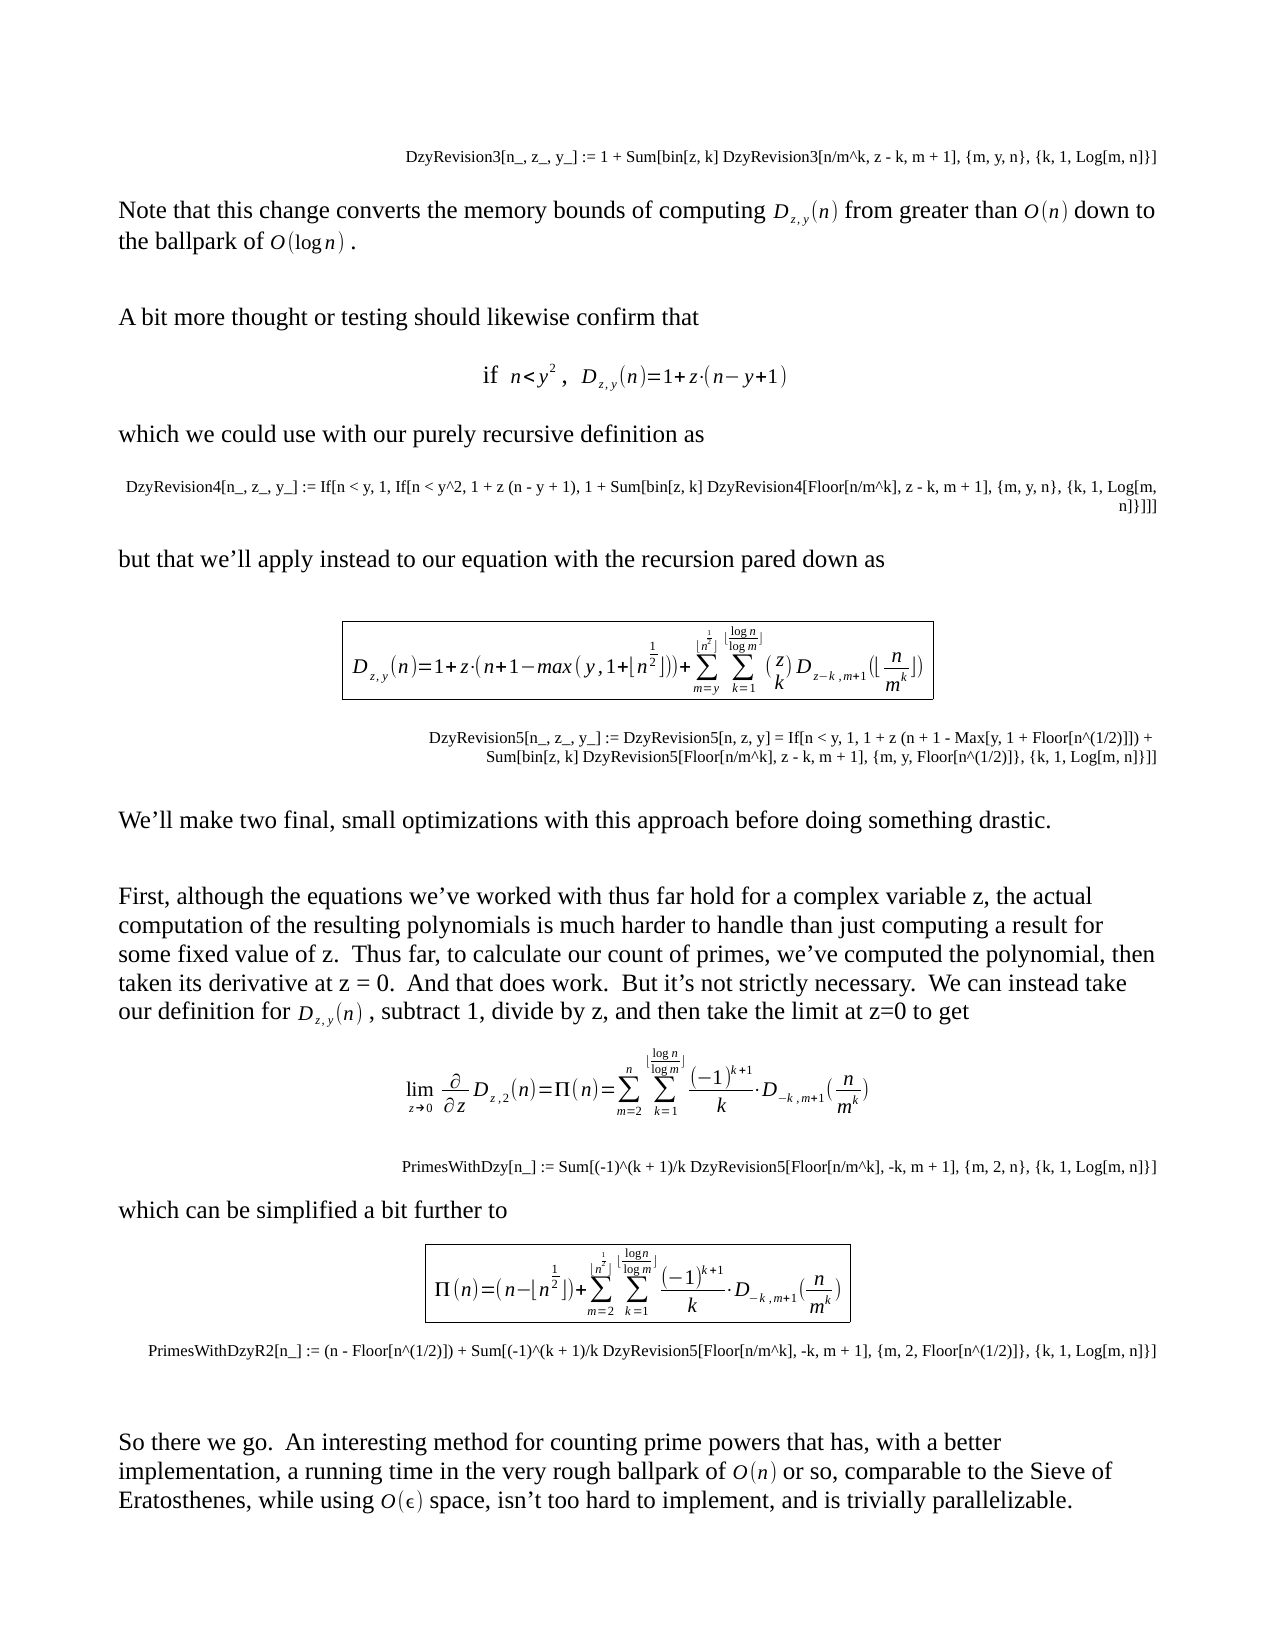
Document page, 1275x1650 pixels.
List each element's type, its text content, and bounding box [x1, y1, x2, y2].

text A bit more thought or testing should likewise confirm that [118, 302, 1157, 331]
text which we could use with our purely recursive definition as [118, 419, 1157, 448]
text So there we go. An interesting method for counting prime powers that has, with a better implementation, a running time in the very rough ballpark ofor so, comparable to the Sieve of Eratosthenes, while usingspace, isn’t too hard to implement, and is trivially parallelizable. [118, 1427, 1157, 1514]
text Sum[bin[z, k] DzyRevision5[Floor[n/m^k], z - k, m + 1], {m, y, Floor[n^(1/2)]}, {k, 1, Log[m, n]}]] [118, 747, 1157, 766]
text We’ll make two final, small optimizations with this approach before doing something drastic. [118, 805, 1157, 833]
text PrimesWithDzyR2[n_] := (n - Floor[n^(1/2)]) + Sum[(-1)^(k + 1)/k DzyRevision5[Floor[n/m^k], -k, m + 1], {m, 2, Floor[n^(1/2)]}, {k, 1, Log[m, n]}] [118, 1341, 1157, 1360]
text DzyRevision3[n_, z_, y_] := 1 + Sum[bin[z, k] DzyRevision3[n/m^k, z - k, m + 1], {m, y, n}, {k, 1, Log[m, n]}] [118, 147, 1157, 166]
text if , [118, 360, 1157, 391]
text DzyRevision4[n_, z_, y_] := If[n < y, 1, If[n < y^2, 1 + z (n - y + 1), 1 + Sum[bin[z, k] DzyRevision4[Floor[n/m^k], z - k, m + 1], {m, y, n}, {k, 1, Log[m, n]}]]] [118, 477, 1157, 515]
text First, although the equations we’ve worked with thus far hold for a complex variable z, the actual computation of the resulting polynomials is much harder to handle than just computing a result for some fixed value of z. Thus far, to calculate our count of primes, we’ve computed the polynomial, then taken its derivative at z = 0. And that does work. But it’s not strictly necessary. We can instead take our definition for, subtract 1, divide by z, and then take the limit at z=0 to get [118, 881, 1157, 1027]
text PrimesWithDzy[n_] := Sum[(-1)^(k + 1)/k DzyRevision5[Floor[n/m^k], -k, m + 1], {m, 2, n}, {k, 1, Log[m, n]}] [118, 1157, 1157, 1176]
text which can be simplified a bit further to [118, 1196, 1157, 1224]
text but that we’ll apply instead to our equation with the recursion pared down as [118, 544, 1157, 573]
text Note that this change converts the memory bounds of computingfrom greater thandown to the ballpark of. [118, 195, 1157, 254]
text DzyRevision5[n_, z_, y_] := DzyRevision5[n, z, y] = If[n < y, 1, 1 + z (n + 1 - Max[y, 1 + Floor[n^(1/2)]]) + [118, 728, 1157, 747]
